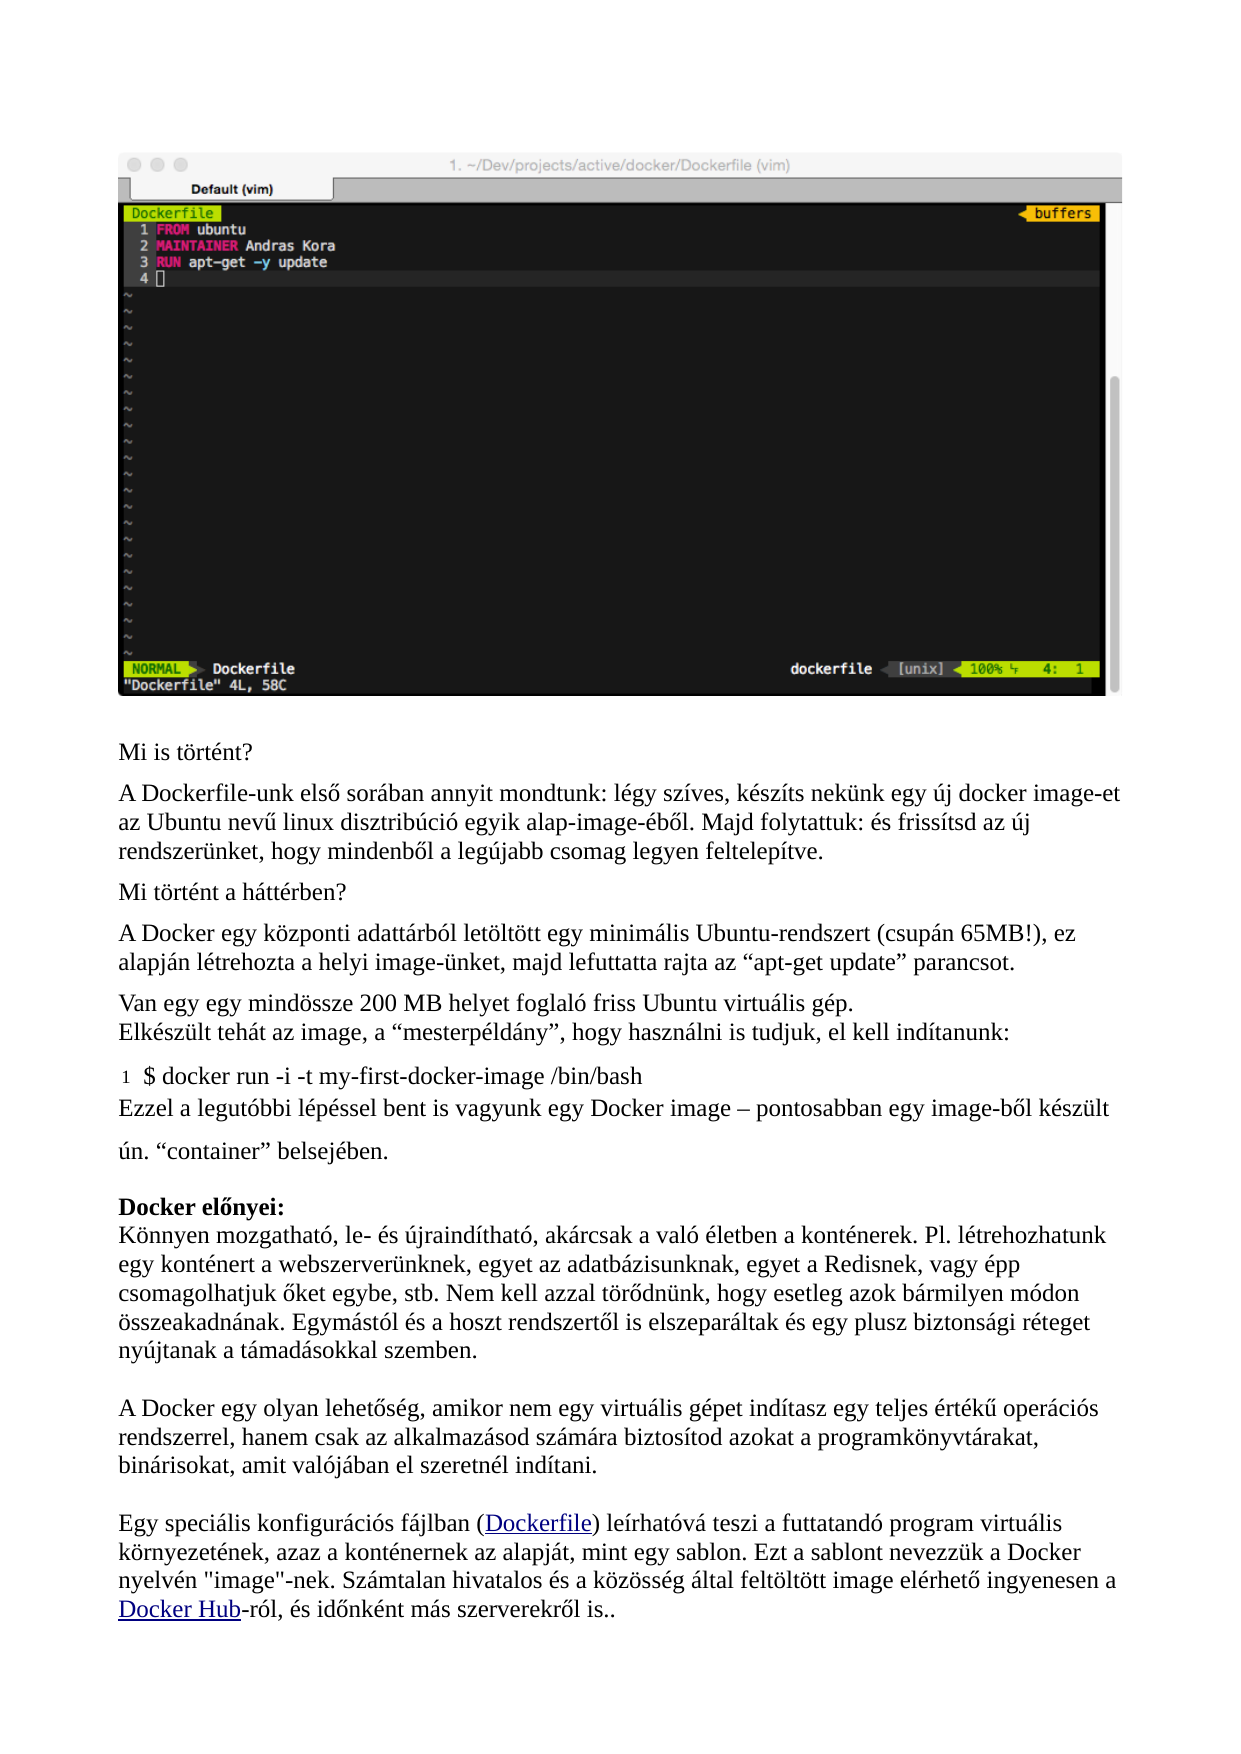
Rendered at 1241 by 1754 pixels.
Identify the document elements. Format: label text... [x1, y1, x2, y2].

picture [118, 152, 1123, 696]
table_header 1 [118, 1058, 140, 1093]
text A Docker egy központi adattárból letöltött egy minimális Ubuntu-rendszert (csupán 65MB!), ez alapján létrehozta a helyi image-ünket, majd lefuttatta rajta az “apt-get update” parancsot. [118, 918, 1122, 976]
text A Dockerfile-unk első sorában annyit mondtunk: légy szíves, készíts nekünk egy új docker image-et az Ubuntu nevű linux disztribúció egyik alap-image-éből. Majd folytattuk: és frissítsd az új rendszerünket, hogy mindenből a legújabb csomag legyen feltelepítve. [118, 778, 1122, 864]
text Docker előnyei: [118, 1192, 1122, 1220]
text Van egy egy mindössze 200 MB helyet foglaló friss Ubuntu virtuális gép. [118, 988, 1122, 1017]
text Mi történt a háttérben? [118, 877, 1122, 906]
text Ezzel a legutóbbi lépéssel bent is vagyunk egy Docker image – pontosabban egy image-ből készült ún. “container” belsejében. [118, 1093, 1122, 1165]
text A Docker egy olyan lehetőség, amikor nem egy virtuális gépet indítasz egy teljes értékű operációs rendszerrel, hanem csak az alkalmazásod számára biztosítod azokat a programkönyvtárakat, binárisokat, amit valójában el szeretnél indítani. [118, 1393, 1122, 1479]
table_header [118, 118, 140, 152]
text Egy speciális konfigurációs fájlban (Dockerfile) leírhatóvá teszi a futtatandó program virtuális környezetének, azaz a konténernek az alapját, mint egy sablon. Ezt a sablont nevezzük a Docker nyelvén "image"-nek. Számtalan hivatalos és a közösség által feltöltött image elérhető ingyenesen a Docker Hub-ról, és időnként más szerverekről is.. [118, 1508, 1122, 1623]
table_header [140, 118, 326, 152]
text Mi is történt? [118, 737, 1122, 766]
text Könnyen mozgatható, le- és újraindítható, akárcsak a való életben a konténerek. Pl. létrehozhatunk egy konténert a webszerverünknek, egyet az adatbázisunknak, egyet a Redisnek, vagy épp csomagolhatjuk őket egybe, stb. Nem kell azzal törődnünk, hogy esetleg azok bármilyen módon összeakadnának. Egymástól és a hoszt rendszertől is elszeparáltak és egy plusz biztonsági réteget nyújtanak a támadásokkal szemben. [118, 1220, 1122, 1364]
table_header $ docker run -i -t my-first-docker-image /bin/bash [140, 1058, 652, 1093]
text Elkészült tehát az image, a “mesterpéldány”, hogy használni is tudjuk, el kell indítanunk: [118, 1017, 1122, 1046]
